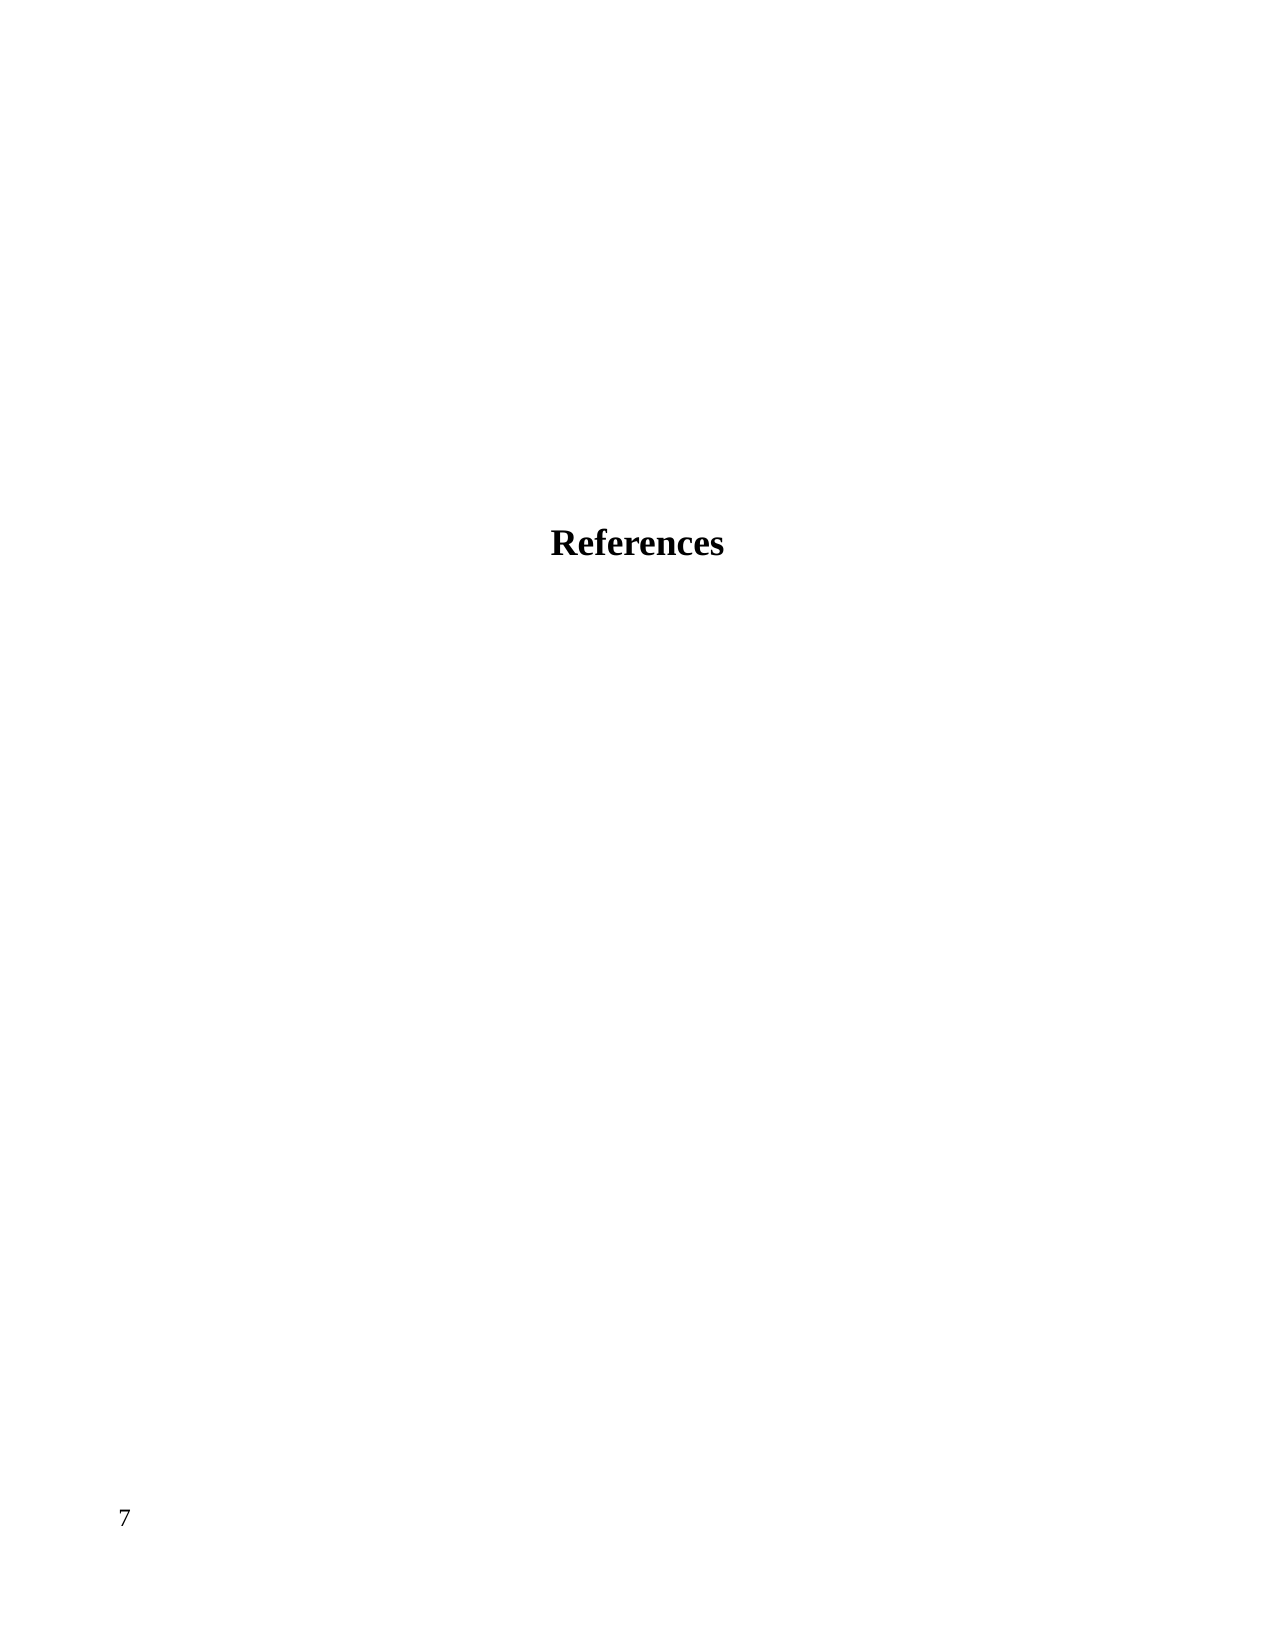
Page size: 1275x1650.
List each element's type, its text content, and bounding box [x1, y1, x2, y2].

list References [118, 521, 1157, 564]
